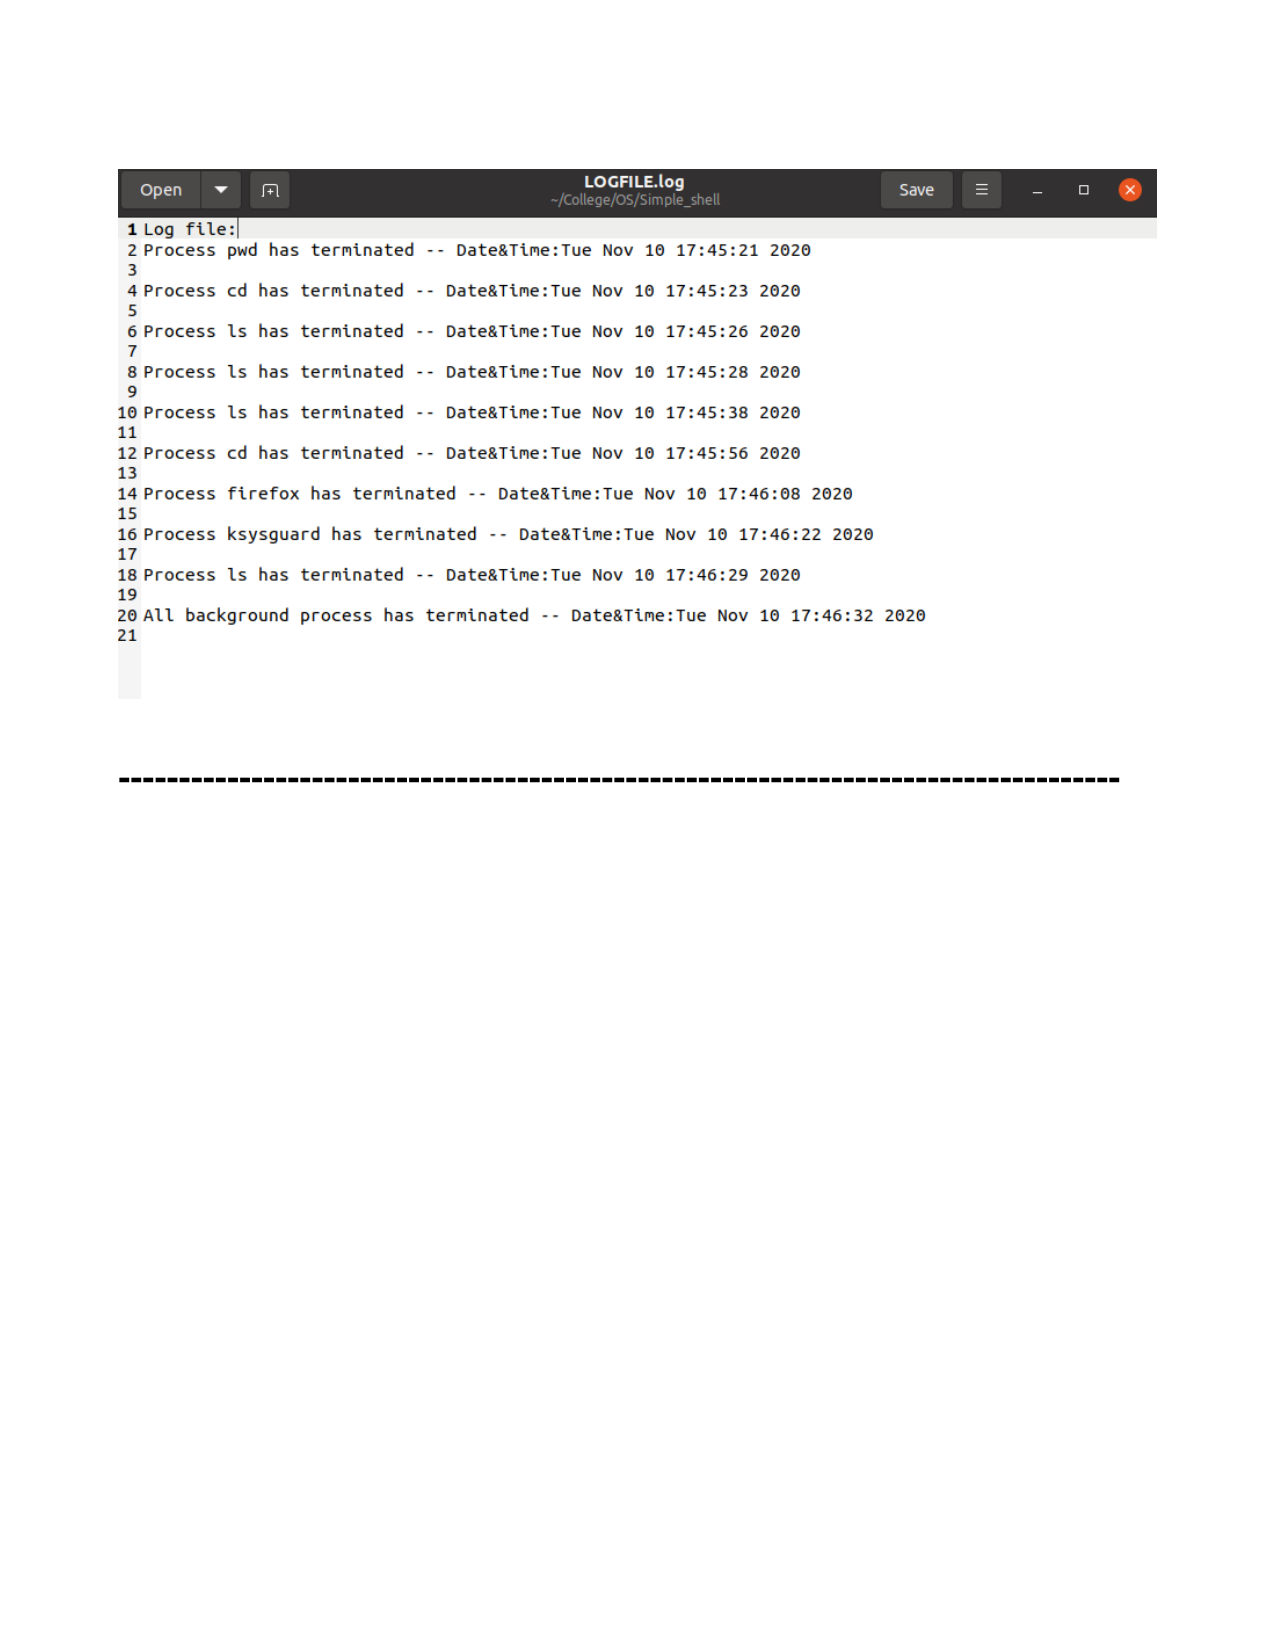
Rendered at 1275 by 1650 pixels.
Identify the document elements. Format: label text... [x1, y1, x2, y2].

picture [118, 169, 1157, 699]
text ----------------------------------------------------------------------------------- [118, 750, 1157, 801]
